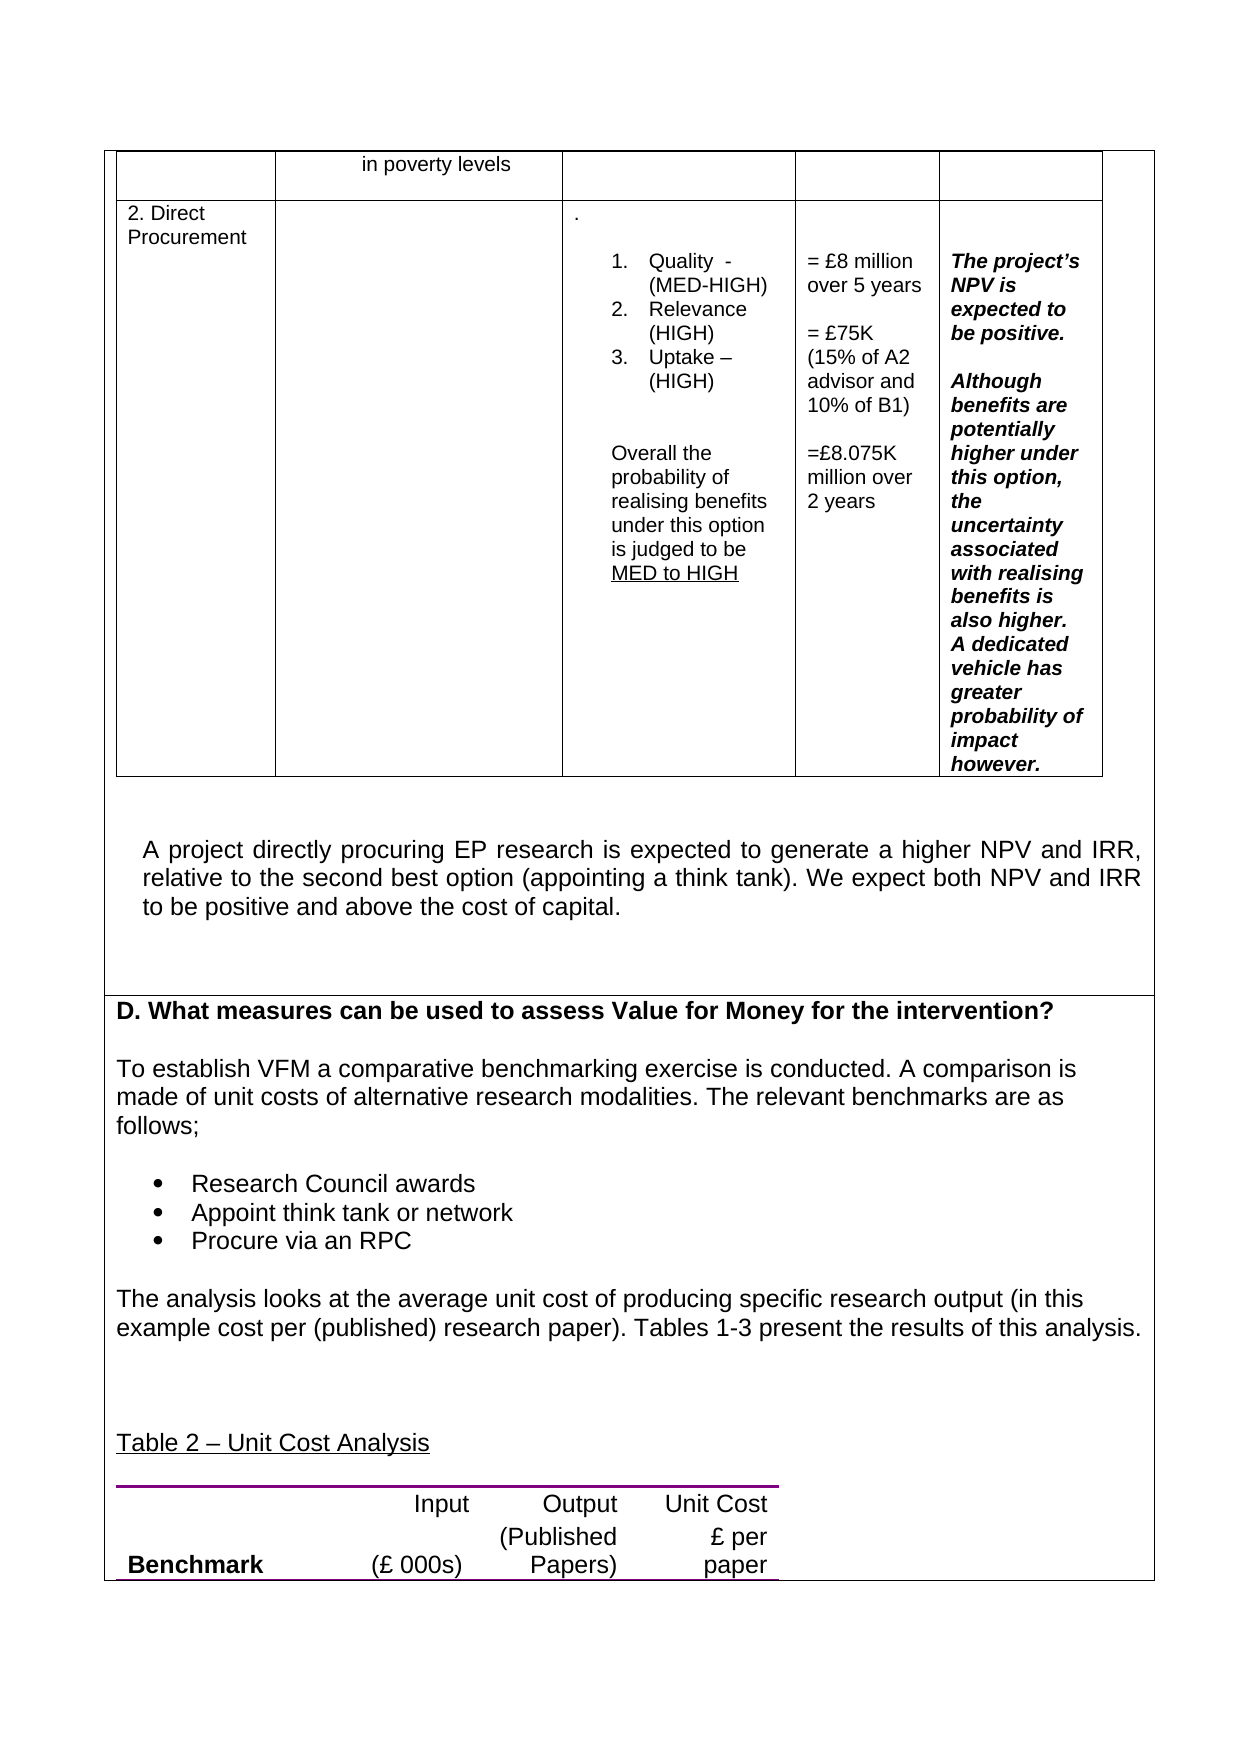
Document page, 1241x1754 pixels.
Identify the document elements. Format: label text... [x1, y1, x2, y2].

table_header Input [351, 1488, 481, 1518]
table_cell (Published Papers) [481, 1518, 628, 1579]
table_cell £ per paper [629, 1518, 778, 1579]
table_cell D. What measures can be used to assess Value for Money for the intervention? To establish VFM a comparative benchmarking exercise is conducted. A comparison is made of unit costs of alternative research modalities. The relevant benchmarks are as follows; Research Council awards Appoint think tank or network Procure via an RPC The analysis looks at the average unit cost of producing specific research output (in this example cost per (published) research paper). Tables 1-3 present the results of this analysis. Table 2 – Unit Cost Analysis [105, 996, 1154, 1580]
table_cell [117, 152, 275, 200]
table_cell (£ 000s) [351, 1518, 481, 1579]
table_cell Benchmark [116, 1518, 351, 1579]
table_header Output [481, 1488, 628, 1518]
table_cell [940, 152, 1102, 200]
table_cell in poverty levels [276, 152, 562, 200]
table_header Unit Cost [629, 1488, 778, 1518]
table_cell [563, 152, 795, 200]
table_cell 2. Direct Procurement [117, 201, 275, 776]
table_cell C. What are the costs and benefits of each feasible option? 1. Rationale for Intervention A key rationale for conducting an appraisal is to assess whether the project benefits both to society and privately justify its costs and to also evaluate the underlying assumptions underpinning the results chain. Costs and benefits are typically valued in monetary terms and capture the opportunity cost of resources to society as a whole. The underlying rationale for the proposal on Research on Emerging Powers Research and Transferability to Low Income Countries has five principle elements: an economic efficiency/market failure argument that the knowledge created is a global public good and therefore justifies public intervention; an economic argument that the proposed project is a good investment and expected to generate a positive economic return; a strategic argument – that research focused on LICs is a key priority for DFID and we know that gaps exist in the evidence base/uptake of the evidence. a distributional argument – that the global allocation of research funding is skewed towards policies/systems of the north, followed by EMEs, while those in the south are typically under-funded. We review each argument briefly in turn. (i) Knowledge is a public good and therefore needs public provision Stiglitz (and many others) argue that knowledge is a public good because it satisfies the two key criteria of non-rivalrous consumption and non-excludability. That is, the consumption of knowledge by one individual does not detract from that of another and it is difficult to exclude an individual from enjoying and using new knowledge once it is created. The key point is that, because of these two properties, there is no private profit in the production of new knowledge and therefore the market is likely to under provide this type of good. Stiglitz goes on to argue that most knowledge is in fact a global public good, in that it is universally applicable, and therefore there is a role for international actors in its provision. In the case of development research there will be work that may be context specific in that it has particular relevance to a region or state structure, but this does not mean that that knowledge is exclusively ‘owned’ or ‘utilised’ by one area alone. DFID’s Research Strategy 2008-2013 also recognises that new science and ideas are crucial for the achievement of the Millennium Development Goals, and for strategically framing the post MDG development debate, but that global funding is insufficient to match needs. The strategy therefore sets out a role for DFID in the provision funding for globally relevant research. (ii) Research is a good investment It is important to ask the question, why invest aid resources in research? Can we say anything about the probable returns to research in an ex ante assessment? It is generally accepted that research is an important component of the policy-making process in advanced countries. High quality, policy oriented and well communicated research is equally important to improving public policy in developing countries, particularly to accelerate progress towards the MDGs. DFID is currently the largest bilateral funder of research in international development, and its Research Strategy for 2008-2013, is expected to spend a minimum of £1 billion over the next five years on research even in the current budgetary climate. This level of funding recognizes the importance of research in fighting global poverty. Similar to any other investment by the public sector, research is expected to yield benefits that are in excess of the costs of funding research. Empirical evidence consistently shows a robust positive correlation between Research and Development (R&D) expenditure (both by firms and governments), technical change and growth, both at the country and at the firm level. Research acts on the development of an economy through a range of channels: it enables invention and innovation of both of products and processes through the knowledge and skills it creates, it also facilitates the imitation of others’ inventions and accelerates transfer of existing technologies. The underlying mechanism for evaluating the rate of return to research is a results chain that links the research undertaken to a policy change (or lack of such a change) and which then relates the policy change to a discernible outcome. A DFID funded literature review on Rates of Return for Research, concluded that while the returns to social and economic research are likely to be high, and that it may be possible in theory to determine quantitative estimates for the economic return, the informational requirements for the counterfactual analysis are extremely large. Moreover, the calculations of the returns to research are likely to be very sensitive to minor changes in the assumptions regarding links from research to policy with possible problems across all the three areas of Attribution, Identification and Measurement. As a result no cost benefit analysis is undertaken in this appraisal; however, the appraisal does consider qualitative benefits and costs, against key design and cost effectiveness issues to ensure that there is a greater chance of the inputs effectively translating into outputs and outcomes. In other words to improve the probability that the research will deliver returns at the higher end of the probability distribution. These factors underpin the Critical Success Criteria (CSC) in section A above and are considered below in section D. Finally, we argue that the return to the proposed project is potentially high because of the importance of macroeconomic stability for economic growth, the emphasis on policy relevant research and generalisability of results, and the clearly defined research agenda, outputs and outreach activities. (iv) Growth Research is a key priority and gaps exist in our knowledge Growth is an important developmental issue. To reflect its importance DFID research strategy has identified research on economic growth as one of five priority areas. The strategy acknowledges the role of targeting investments in growth research to speed up progress towards the MDGs. The strategic argument for focusing on growth is elaborated in the strategic case above. (iv) The global distribution of resources for policy research is skewed Mirroring economic growth outcomes, global research funds are inequitably distributed. Research funds are nearly wholly spent by advanced economies that prioritise funding on the basis of their country’s needs, resulting in a large share of global research expenditure focused on issues that are relevant to a small percentage of the global population. Policy interventions and systems that predominately affect the poor remain largely under researched, whilst much of the outputs of prevailing research relating to developed and middle income countries are not easily transferable to poorer countries due to the country specific nature of research undertaken and the high costs associated with the intervention. In addition, where research focuses on LICs, there is relatively little social science. 2. Intervention Logic and Evidence A key part of the intervention logic for DFID funded research on emerging powers is that research of high quality, when effectively disseminated to the right people, will have an impact on policy. The assumption is that changes in growth strategies and policy (informed by this research) will lead to more efficient use of resources, and that policy will lead to improvements in the lives of poor people through faster growth and job creation. We need therefore to ask if it is a reasonable assumption that this research will have an impact on policy. An adequate answer to this can only be based on an articulation of a detailed results chain for this work. How far research has an impact at the policy level is also a cost-effectiveness issue. From the large literature around publicly-funded research there is an emerging consensus on some key characteristics of research that is more likely to have impact, which we can draw on in assessing research investments and designing programmes of research. In summary, they are: The importance of demand from policy makers for research is critical and this is influenced by a number of factors such as relevance and timing of findings, robust methodology, research relevant to an issue of broad concern, accessibility, having champions and advocates, and outreach activities. Early involvement of potential users of the research increases the likelihood that research results will be utilised. There are important dynamic effects at work here: the involvement of users throughout the research process helps to create a cadre of sophisticated research users who are not only able to make effective use of the research, but can help to evaluate research findings as they emerge, thereby improving its quality, and more likely to use that research as they have developed some degree of ownership of it. The research providers, for their part, are better able to generate research targeted to the users' need. Economic returns are increased if the time lag between research and implementation can be reduced. Passive dissemination of research findings is not sufficient to ensure that research findings are used. Experience has demonstrated the critical importance of outreach and uptake activities to help support both dissemination and use of research findings. All the above factors have been actively integrated into the design of the research proposal to ensure that the results from the research have impact and VFM. An evaluation of the research proposal against the above set of success factors suggests the project has very good likelihood of impact. 3. Incremental Benefits/Costs As stated above, the key benefit of a research programme will be a deeper understanding of policy contributing to success in emerging markets and that are relevant to LICs, and engagement of policymakers on LIC economic growth issues, leading to strengthened economic policy making and faster economic growth. The valuation of project benefits brought about by policy change in monetary form or any other comparable unit is difficult as is the methodology for evaluating the specific benefits of policy-oriented research. There are three key issues to evaluating the benefits of policy oriented research: Establishing any causal link is controversial and social outcomes are subject to the possibility that they were caused by something else or would have happened anyway (i.e. establishing the counterfactual can be difficult) Policies can be acts of government and research is only part of the policy process The benefits from research can be diffuse, indirect and difficult to measure (e.g. informing or challenging intellectual debate on policy discourse) Even if the benefits could be quantified with accuracy and clearly linked to both the policy and the research that went into the policy design, an evaluation of whether society gained or lost would still be plagued by the difficulties in making interpersonal comparisons of the benefits, i.e. in comparing one person’s gains with another’s losses. For this reason the expected benefits flowing from the project are evaluated in qualitatively coupled with an assessment of the likelihood of those benefits materialising under alternative procurement options. The assessment of whether the probability or realising the stated benefits is based on the options appraisal described above. A qualitative assessment of the costs and benefits of the two alternative options and counter factual is presented below. A project directly procuring EP research is expected to generate a higher NPV and IRR, relative to the second best option (appointing a think tank). We expect both NPV and IRR to be positive and above the cost of capital. [105, 151, 1154, 995]
table_header [116, 1488, 351, 1518]
table_cell The project’s NPV is expected to be positive. Although benefits are potentially higher under this option, the uncertainty associated with realising benefits is also higher. A dedicated vehicle has greater probability of impact however. [940, 201, 1102, 776]
table_cell . Quality - (MED-HIGH) Relevance (HIGH) Uptake – (HIGH) Overall the probability of realising benefits under this option is judged to be MED to HIGH [563, 201, 795, 776]
table_cell [276, 201, 562, 776]
table_cell = £8 million over 5 years = £75K (15% of A2 advisor and 10% of B1) =£8.075K million over 2 years [796, 201, 939, 776]
table_cell [796, 152, 939, 200]
